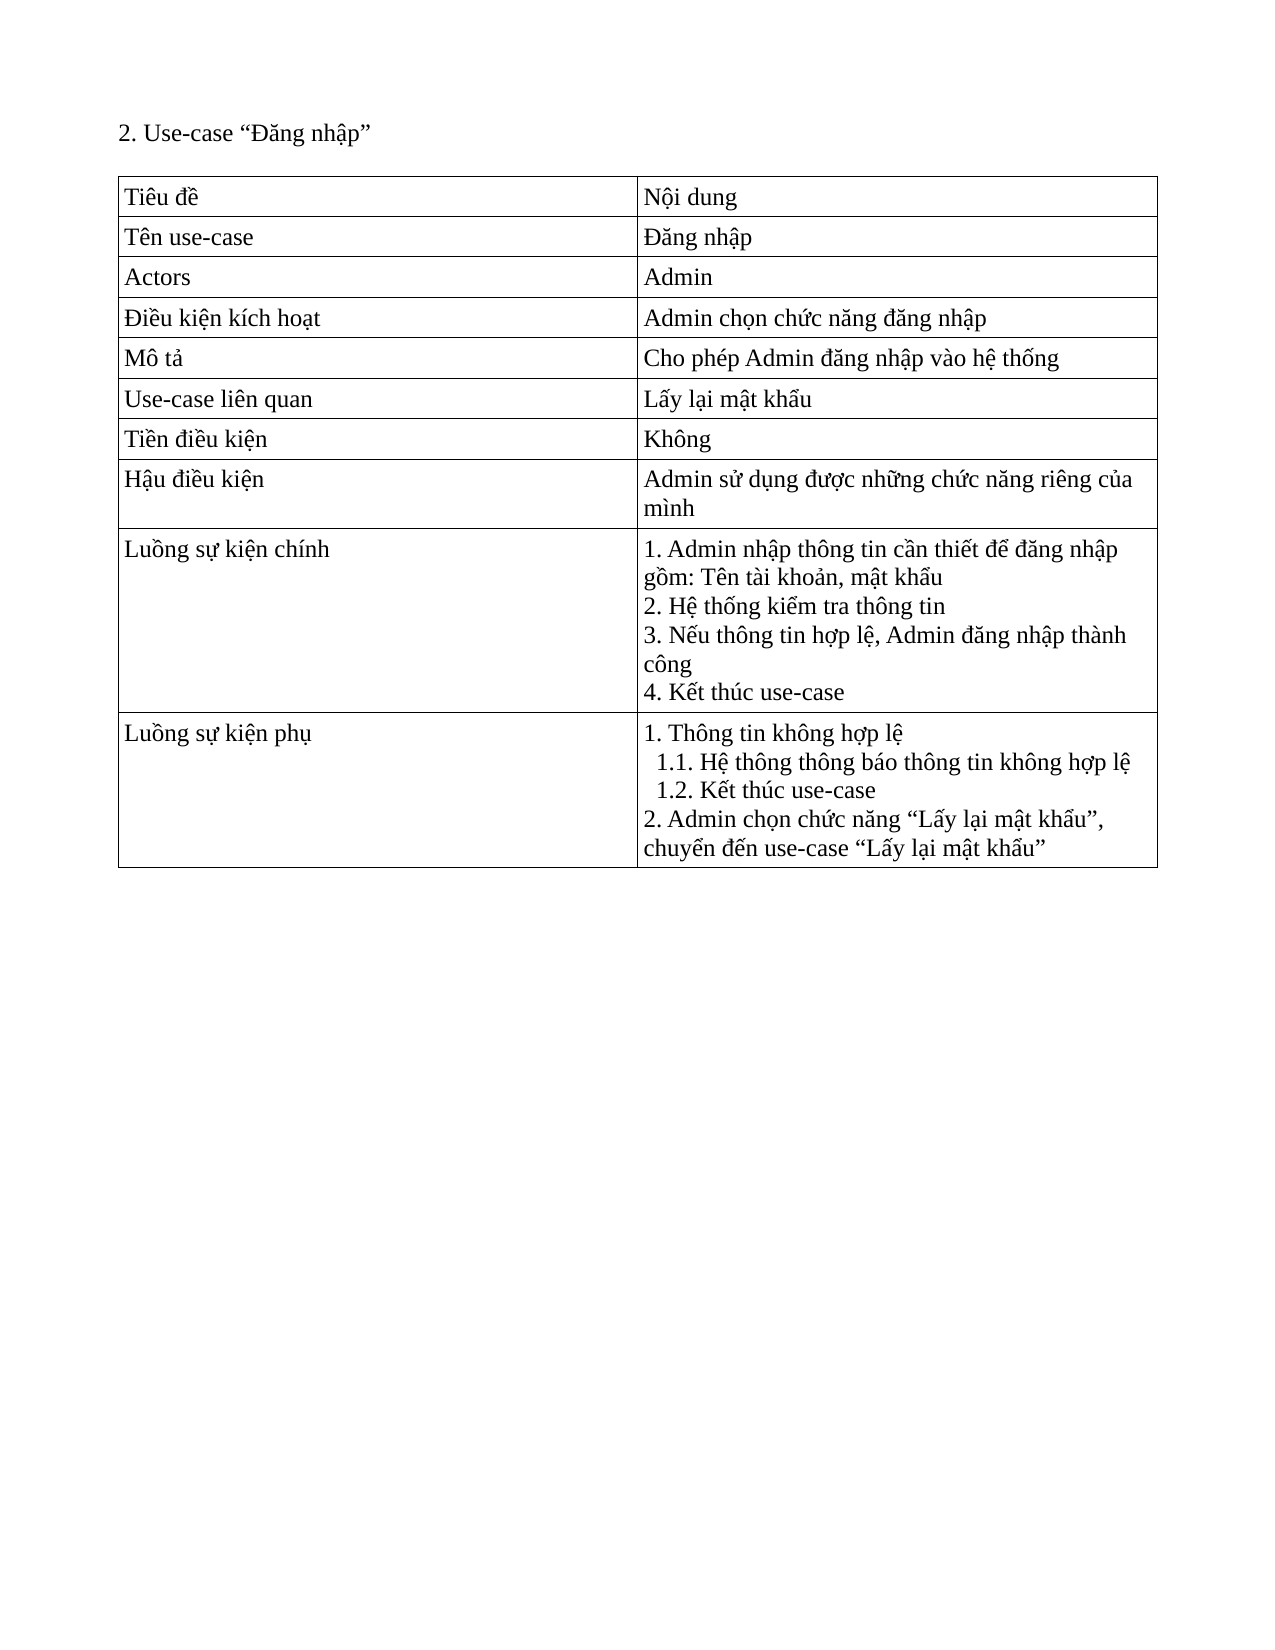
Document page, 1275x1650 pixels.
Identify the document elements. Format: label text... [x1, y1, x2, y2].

table_cell Cho phép Admin đăng nhập vào hệ thống [638, 338, 1157, 378]
table_header Tiêu đề [119, 177, 637, 216]
table_cell Lấy lại mật khẩu [638, 379, 1157, 418]
table_cell Admin chọn chức năng đăng nhập [638, 298, 1157, 337]
table_cell Tiền điều kiện [119, 419, 637, 458]
table_cell Điều kiện kích hoạt [119, 298, 637, 337]
table_cell Luồng sự kiện chính [119, 529, 637, 712]
table_cell Admin [638, 257, 1157, 297]
table_cell Mô tả [119, 338, 637, 378]
table_cell Luồng sự kiện phụ [119, 713, 637, 867]
table_cell Tên use-case [119, 217, 637, 256]
table_cell Actors [119, 257, 637, 297]
text 2. Use-case “Đăng nhập” [118, 118, 1157, 147]
table_cell Đăng nhập [638, 217, 1157, 256]
table_cell Không [638, 419, 1157, 458]
table_cell Use-case liên quan [119, 379, 637, 418]
table_header Nội dung [638, 177, 1157, 216]
table_cell Admin sử dụng được những chức năng riêng của mình [638, 460, 1157, 528]
table_cell 1. Admin nhập thông tin cần thiết để đăng nhập gồm: Tên tài khoản, mật khẩu 2. Hệ thống kiểm tra thông tin 3. Nếu thông tin hợp lệ, Admin đăng nhập thành công 4. Kết thúc use-case [638, 529, 1157, 712]
table_cell 1. Thông tin không hợp lệ 1.1. Hệ thông thông báo thông tin không hợp lệ 1.2. Kết thúc use-case 2. Admin chọn chức năng “Lấy lại mật khẩu”, chuyển đến use-case “Lấy lại mật khẩu” [638, 713, 1157, 867]
table_cell Hậu điều kiện [119, 460, 637, 528]
